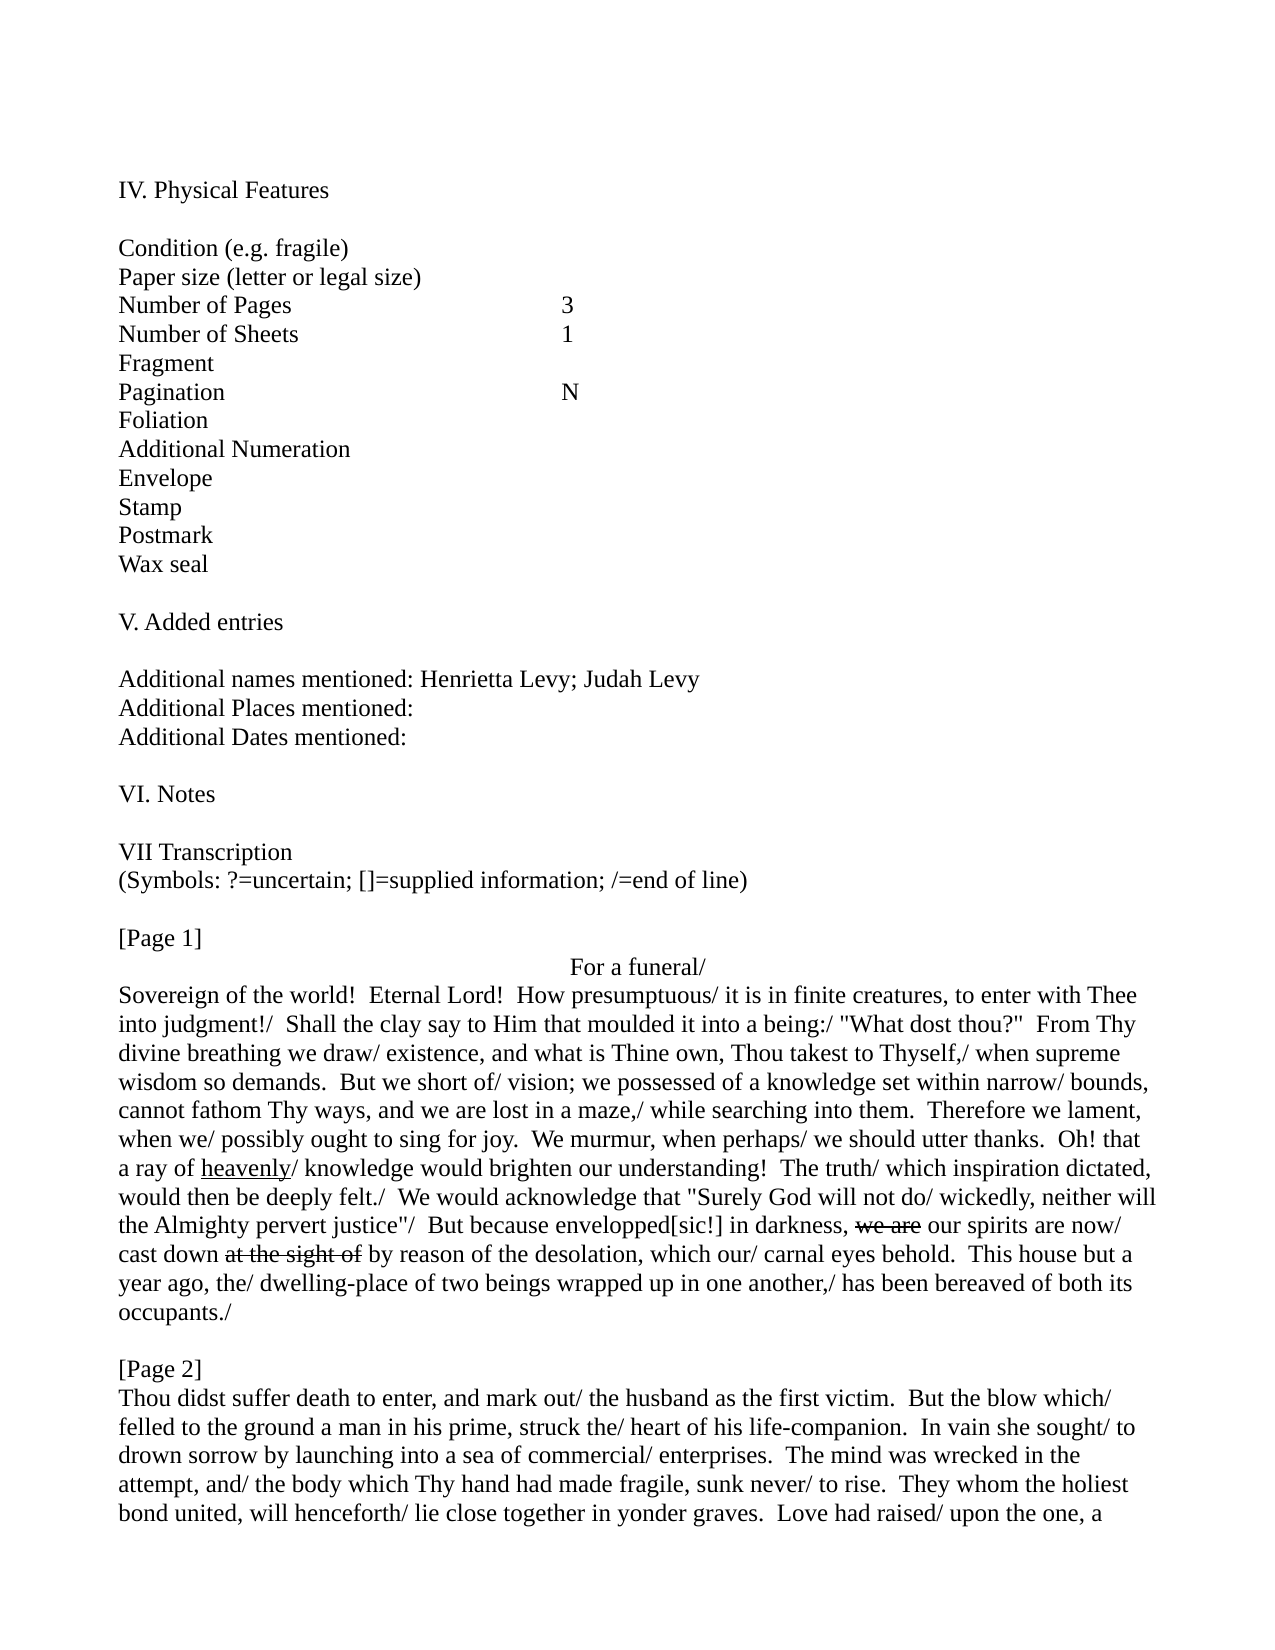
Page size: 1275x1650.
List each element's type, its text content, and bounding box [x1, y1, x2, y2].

text Thou didst suffer death to enter, and mark out/ the husband as the first victim. But the blow which/ felled to the ground a man in his prime, struck the/ heart of his life-companion. In vain she sought/ to drown sorrow by launching into a sea of commercial/ enterprises. The mind was wrecked in the attempt, and/ the body which Thy hand had made fragile, sunk never/ to rise. They whom the holiest bond united, will henceforth/ lie close together in yonder graves. Love had raised/ upon the one, a [118, 1383, 1157, 1527]
text Sovereign of the world! Eternal Lord! How presumptuous/ it is in finite creatures, to enter with Thee into judgment!/ Shall the clay say to Him that moulded it into a being:/ "What dost thou?" From Thy divine breathing we draw/ existence, and what is Thine own, Thou takest to Thyself,/ when supreme wisdom so demands. But we short of/ vision; we possessed of a knowledge set within narrow/ bounds, cannot fathom Thy ways, and we are lost in a maze,/ while searching into them. Therefore we lament, when we/ possibly ought to sing for joy. We murmur, when perhaps/ we should utter thanks. Oh! that a ray of heavenly/ knowledge would brighten our understanding! The truth/ which inspiration dictated, would then be deeply felt./ We would acknowledge that "Surely God will not do/ wickedly, neither will the Almighty pervert justice"/ But because envelopped[sic!] in darkness, we are our spirits are now/ cast down at the sight of by reason of the desolation, which our/ carnal eyes behold. This house but a year ago, the/ dwelling-place of two beings wrapped up in one another,/ has been bereaved of both its occupants./ [118, 981, 1157, 1326]
text For a funeral/ [118, 952, 1157, 981]
text Condition (e.g. fragile) [118, 233, 1157, 262]
text Additional names mentioned: Henrietta Levy; Judah Levy [118, 664, 1157, 693]
text Paper size (letter or legal size) [118, 262, 1157, 291]
text Number of Sheets 1 [118, 319, 1157, 348]
text [Page 2] [118, 1354, 1157, 1383]
text Envelope [118, 463, 1157, 492]
text Number of Pages 3 [118, 291, 1157, 319]
text IV. Physical Features [118, 176, 1157, 204]
text Foliation [118, 406, 1157, 434]
text Postma rk [118, 521, 1157, 549]
text VII Transcription [118, 837, 1157, 866]
text Additional Numeration [118, 434, 1157, 463]
text (Symbols: ?=uncertain; []=supplied information; /=end of line) [118, 866, 1157, 894]
text V. Added entries [118, 607, 1157, 636]
text [Page 1] [118, 923, 1157, 952]
text Additional Places mentioned: [118, 693, 1157, 722]
text Fragment [118, 348, 1157, 377]
text Wax seal [118, 549, 1157, 578]
text Pagination N [118, 377, 1157, 406]
text VI. Notes [118, 779, 1157, 808]
text Stamp [118, 492, 1157, 521]
text Additional Dates mentioned: [118, 722, 1157, 751]
